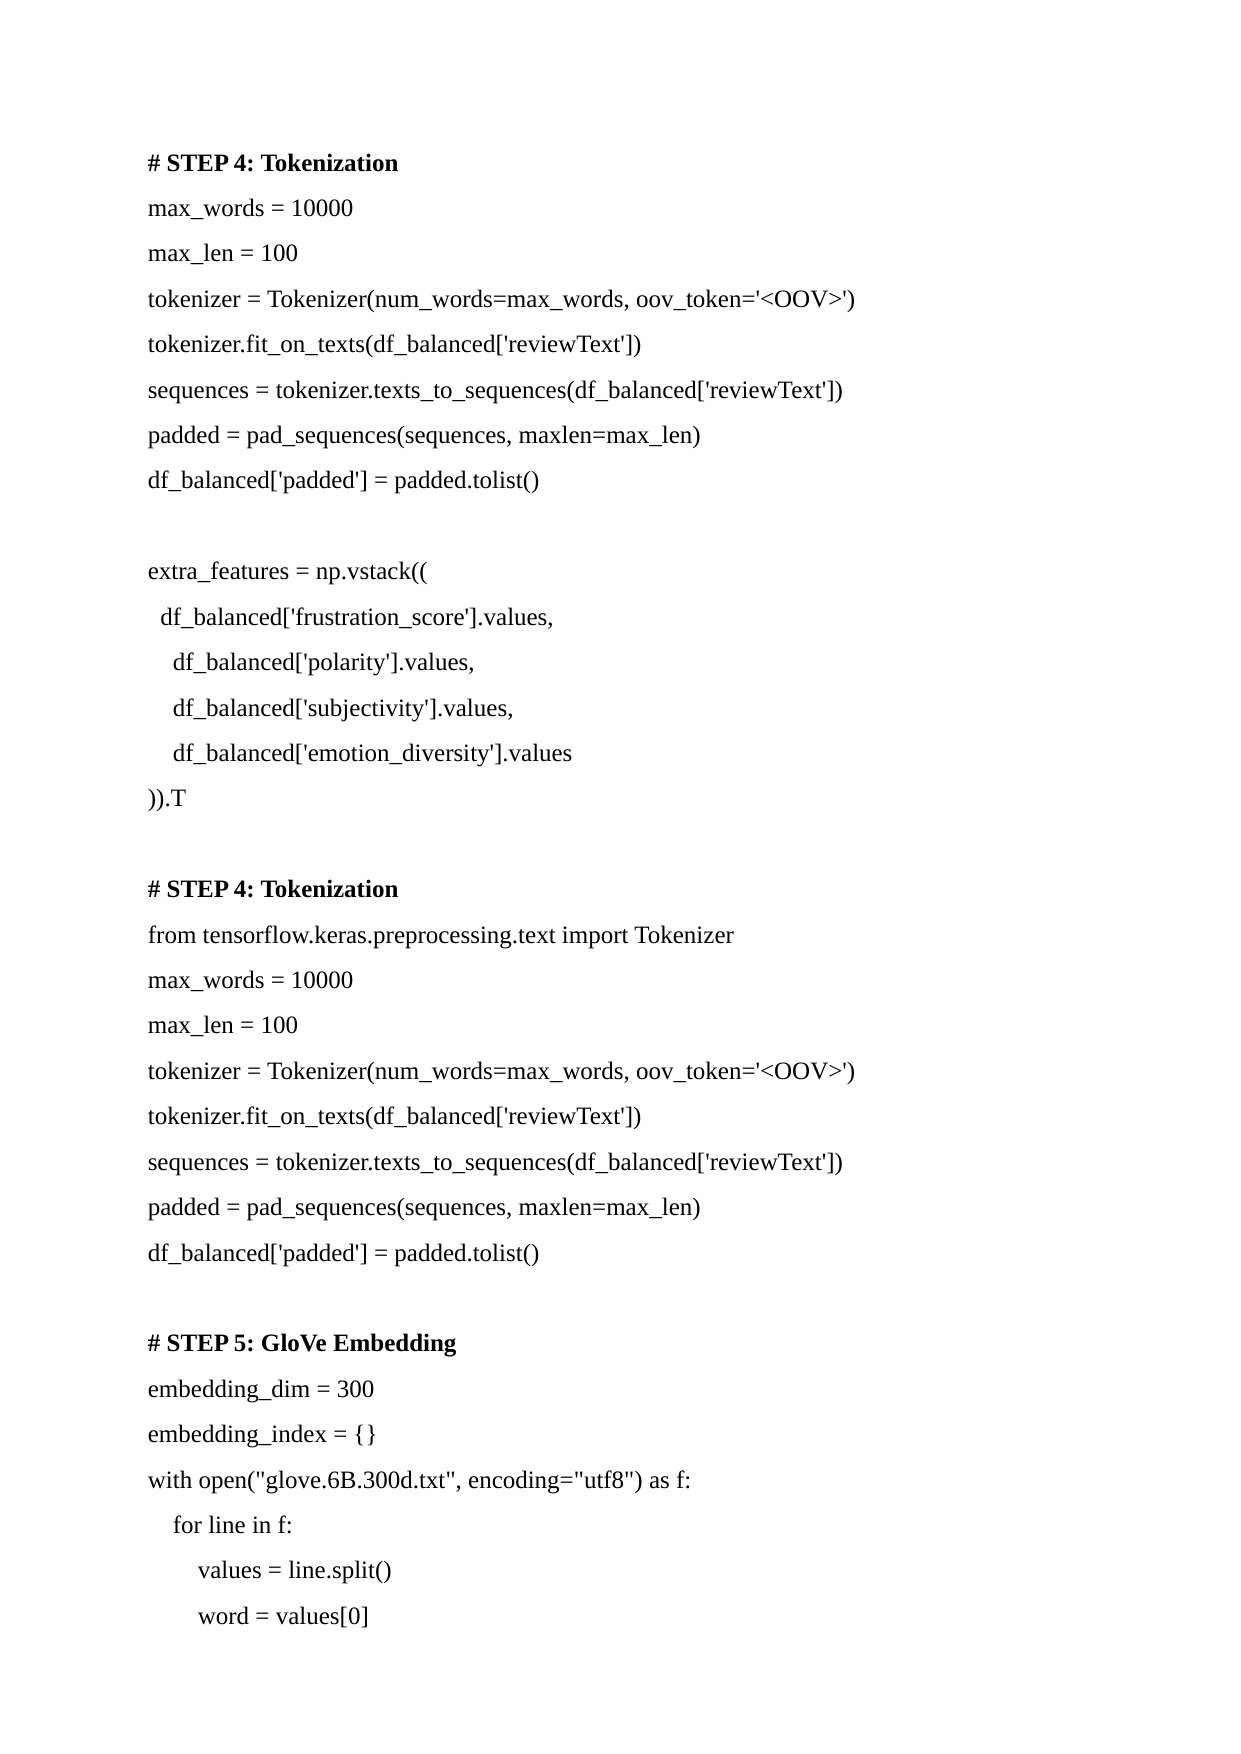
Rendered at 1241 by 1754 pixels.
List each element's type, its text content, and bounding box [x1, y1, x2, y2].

text embedding_index = {} [148, 1419, 1093, 1448]
text df_balanced['frustration_score'].values, [148, 602, 1093, 631]
text max_words = 10000 [148, 965, 1093, 994]
text tokenizer.fit_on_texts(df_balanced['reviewText']) [148, 1101, 1093, 1130]
text # STEP 4: Tokenization [148, 148, 1093, 176]
text )).T [148, 783, 1093, 812]
text df_balanced['emotion_diversity'].values [148, 738, 1093, 767]
text df_balanced['padded'] = padded.tolist() [148, 1238, 1093, 1266]
text tokenizer.fit_on_texts(df_balanced['reviewText']) [148, 329, 1093, 358]
text padded = pad_sequences(sequences, maxlen=max_len) [148, 420, 1093, 449]
text max_len = 100 [148, 238, 1093, 267]
text df_balanced['polarity'].values, [148, 647, 1093, 676]
text for line in f: [148, 1510, 1093, 1539]
text df_balanced['subjectivity'].values, [148, 693, 1093, 721]
text tokenizer = Tokenizer(num_words=max_words, oov_token='<OOV>') [148, 284, 1093, 313]
text extra_features = np.vstack(( [148, 556, 1093, 585]
text with open("glove.6B.300d.txt", encoding="utf8") as f: [148, 1465, 1093, 1493]
text tokenizer = Tokenizer(num_words=max_words, oov_token='<OOV>') [148, 1056, 1093, 1085]
text # STEP 5: GloVe Embedding [148, 1328, 1093, 1357]
text max_len = 100 [148, 1011, 1093, 1039]
text max_words = 10000 [148, 193, 1093, 222]
text embedding_dim = 300 [148, 1374, 1093, 1403]
text word = values[0] [148, 1601, 1093, 1630]
text sequences = tokenizer.texts_to_sequences(df_balanced['reviewText']) [148, 1147, 1093, 1176]
text sequences = tokenizer.texts_to_sequences(df_balanced['reviewText']) [148, 375, 1093, 403]
text padded = pad_sequences(sequences, maxlen=max_len) [148, 1192, 1093, 1221]
text df_balanced['padded'] = padded.tolist() [148, 466, 1093, 494]
text values = line.split() [148, 1556, 1093, 1584]
text # STEP 4: Tokenization [148, 874, 1093, 903]
text from tensorflow.keras.preprocessing.text import Tokenizer [148, 920, 1093, 948]
